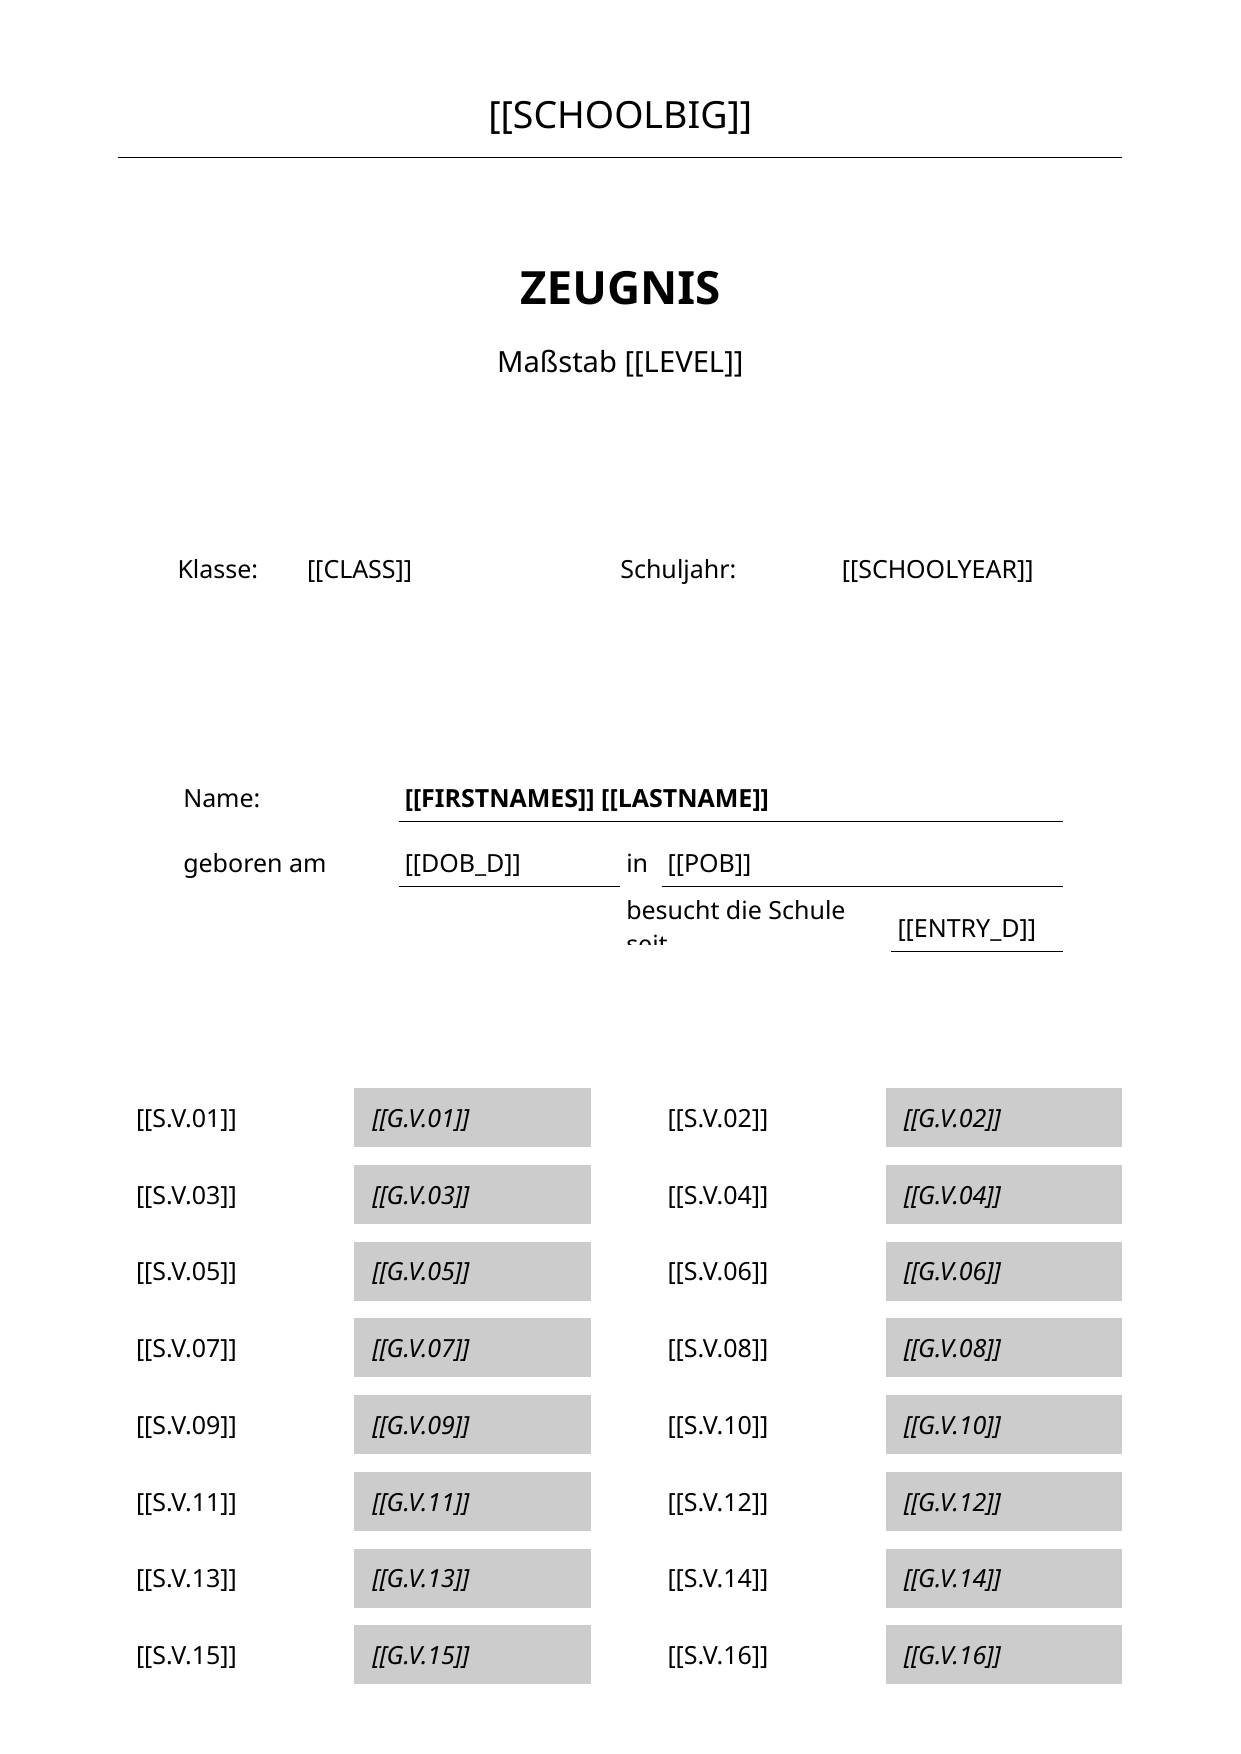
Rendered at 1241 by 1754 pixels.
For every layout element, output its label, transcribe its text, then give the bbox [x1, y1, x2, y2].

table_header Name: [177, 756, 398, 821]
table_cell [650, 1224, 886, 1242]
table_cell [591, 1608, 649, 1625]
table_cell [354, 1301, 591, 1318]
subtitle Maßstab [[LEVEL]] [118, 341, 1122, 381]
table_cell [591, 1395, 649, 1454]
table_cell [[POB]] [662, 822, 1063, 886]
table_cell [[S.V.12]] [650, 1472, 886, 1531]
table_header [[S.V.02]] [650, 1088, 886, 1147]
table_cell [[G.V.13]] [354, 1549, 591, 1608]
table_cell [399, 887, 620, 951]
title ZEUGNIS [118, 255, 1122, 318]
table_cell [[S.V.05]] [118, 1242, 354, 1301]
table_cell [[S.V.15]] [118, 1625, 354, 1684]
table_cell [[S.V.06]] [650, 1242, 886, 1301]
table_cell [[G.V.12]] [886, 1472, 1122, 1531]
table_cell [650, 1378, 886, 1395]
table_cell [[G.V.15]] [354, 1625, 591, 1684]
text [[SCHOOLBIG]] [118, 88, 1122, 139]
table_cell [354, 1224, 591, 1242]
table_cell [650, 1608, 886, 1625]
table_cell [[G.V.10]] [886, 1395, 1122, 1454]
table_cell [886, 1378, 1122, 1395]
table_cell [591, 1147, 649, 1165]
table_cell [591, 1454, 649, 1472]
table_cell [886, 1301, 1122, 1318]
table_cell [591, 1625, 649, 1684]
table_header Klasse: [177, 551, 307, 585]
table_cell [354, 1608, 591, 1625]
table_cell [[G.V.07]] [354, 1318, 591, 1377]
table_cell besucht die Schule seit [620, 886, 891, 951]
table_cell [[S.V.11]] [118, 1472, 354, 1531]
table_cell [591, 1318, 649, 1377]
table_cell [[S.V.09]] [118, 1395, 354, 1454]
table_cell [[S.V.16]] [650, 1625, 886, 1684]
table_cell [[G.V.09]] [354, 1395, 591, 1454]
table_header [[SCHOOLYEAR]] [842, 551, 1063, 585]
table_cell [354, 1147, 591, 1165]
table_cell [118, 1378, 354, 1395]
table_cell [[S.V.03]] [118, 1165, 354, 1224]
table_cell [650, 1147, 886, 1165]
table_cell [591, 1224, 649, 1242]
table_cell [591, 1549, 649, 1608]
table_cell [650, 1531, 886, 1549]
table_cell [886, 1224, 1122, 1242]
table_cell [886, 1454, 1122, 1472]
table_cell [[S.V.04]] [650, 1165, 886, 1224]
table_cell [[S.V.07]] [118, 1318, 354, 1377]
table_cell [[G.V.08]] [886, 1318, 1122, 1377]
table_cell [118, 1147, 354, 1165]
table_cell [354, 1454, 591, 1472]
table_cell [118, 1608, 354, 1625]
table_header [[G.V.01]] [354, 1088, 591, 1147]
table_header [[S.V.01]] [118, 1088, 354, 1147]
table_cell in [620, 822, 662, 886]
table_cell [591, 1165, 649, 1224]
table_cell [[S.V.13]] [118, 1549, 354, 1608]
table_header [[G.V.02]] [886, 1088, 1122, 1147]
table_cell [354, 1531, 591, 1549]
table_cell [[DOB_D]] [399, 822, 620, 886]
table_header [[CLASS]] [307, 551, 620, 585]
table_cell [886, 1147, 1122, 1165]
table_cell geboren am [177, 821, 398, 886]
table_cell [886, 1608, 1122, 1625]
table_cell [[G.V.03]] [354, 1165, 591, 1224]
table_cell [591, 1301, 649, 1318]
table_cell [591, 1242, 649, 1301]
table_header [[FIRSTNAMES]] [[LASTNAME]] [399, 756, 1063, 821]
table_cell [[S.V.08]] [650, 1318, 886, 1377]
table_cell [[G.V.16]] [886, 1625, 1122, 1684]
table_cell [118, 1454, 354, 1472]
table_cell [650, 1301, 886, 1318]
table_header Schuljahr: [620, 551, 842, 585]
table_cell [886, 1531, 1122, 1549]
table_cell [[G.V.11]] [354, 1472, 591, 1531]
table_cell [177, 886, 398, 951]
table_cell [[G.V.14]] [886, 1549, 1122, 1608]
table_cell [650, 1454, 886, 1472]
table_cell [591, 1472, 649, 1531]
table_cell [[ENTRY_D]] [891, 887, 1063, 951]
table_header [591, 1088, 649, 1147]
table_cell [[G.V.06]] [886, 1242, 1122, 1301]
table_cell [118, 1224, 354, 1242]
table_cell [118, 1531, 354, 1549]
table_cell [591, 1531, 649, 1549]
table_cell [[S.V.10]] [650, 1395, 886, 1454]
table_cell [[G.V.04]] [886, 1165, 1122, 1224]
table_cell [591, 1378, 649, 1395]
table_cell [354, 1378, 591, 1395]
table_cell [[G.V.05]] [354, 1242, 591, 1301]
table_cell [118, 1301, 354, 1318]
table_cell [[S.V.14]] [650, 1549, 886, 1608]
